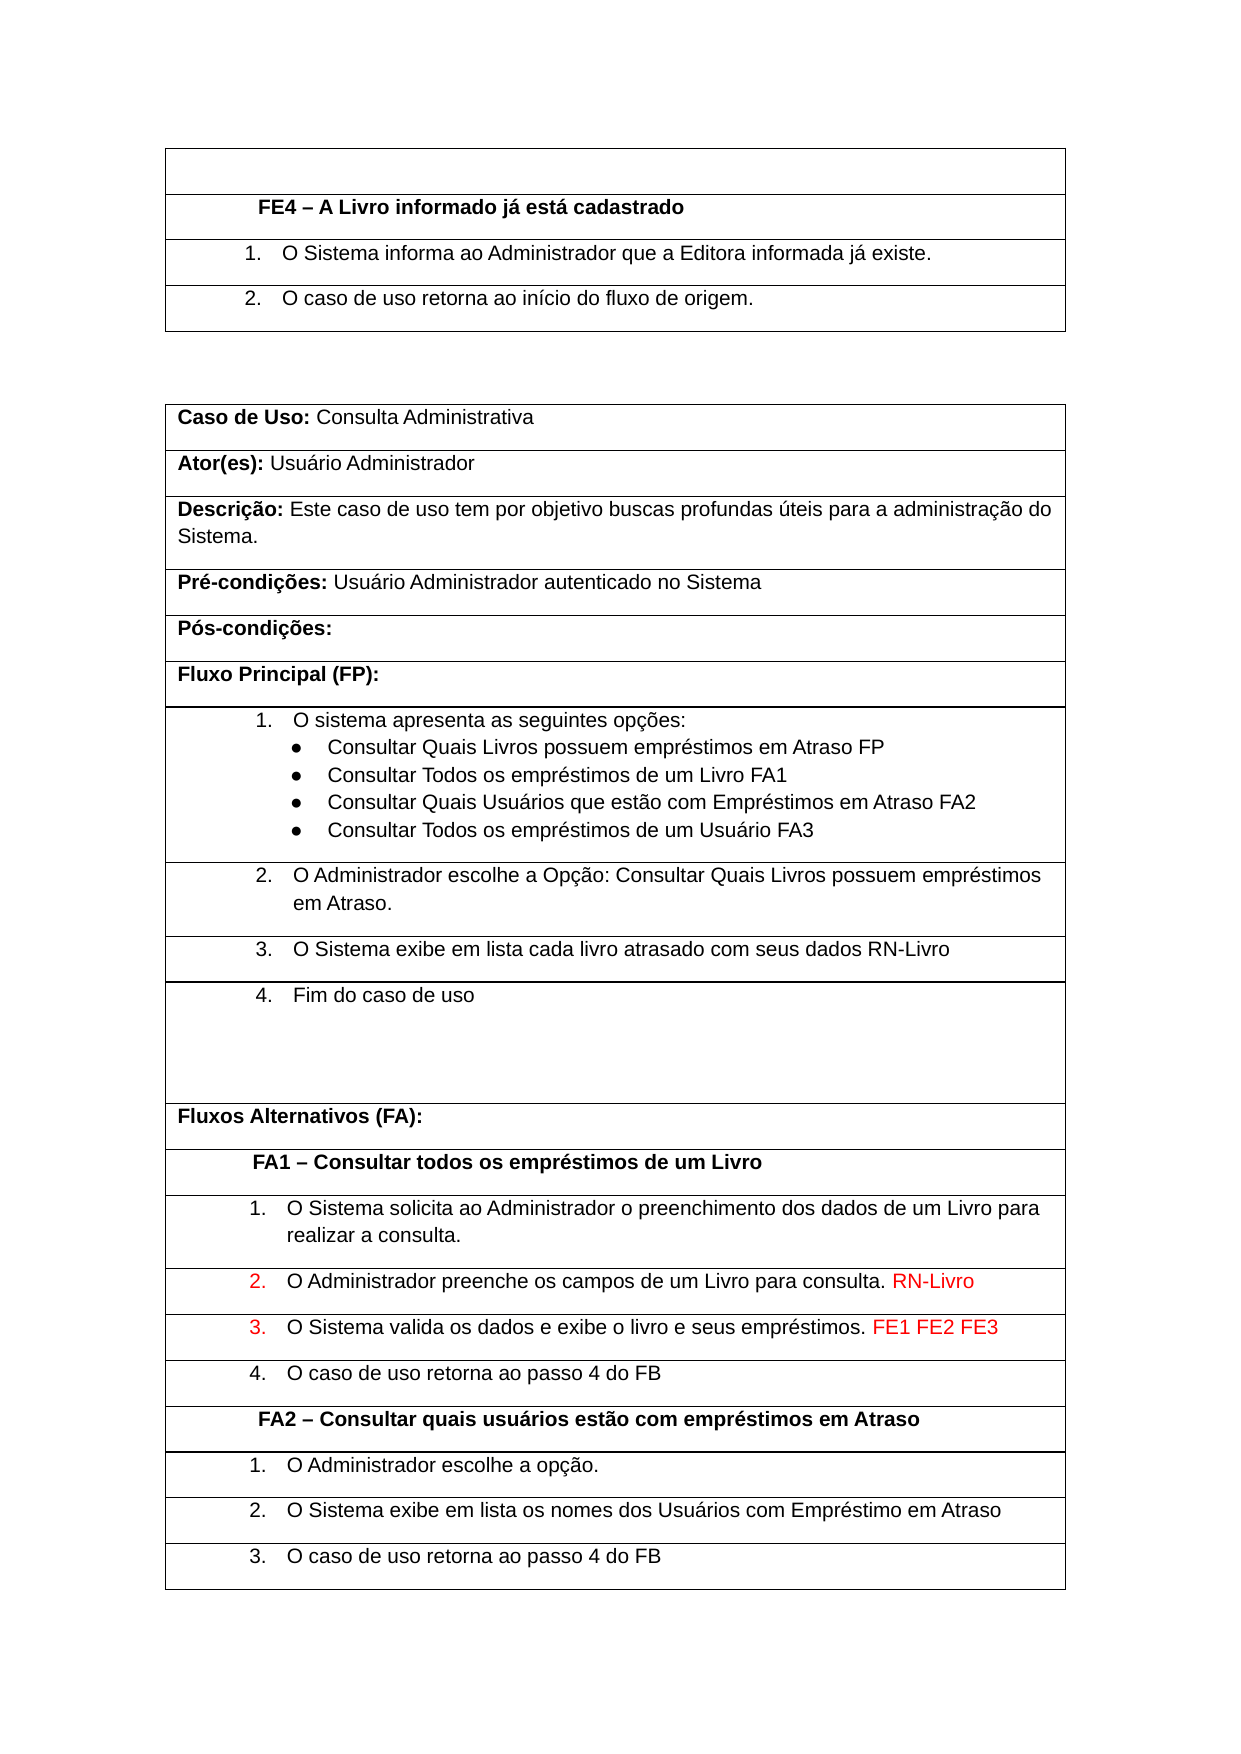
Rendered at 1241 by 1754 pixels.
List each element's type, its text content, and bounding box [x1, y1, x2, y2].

table_cell FA2 – Consultar quais usuários estão com empréstimos em Atraso [166, 1407, 1065, 1451]
table_cell Fluxos Alternativos (FA): [166, 1104, 1065, 1149]
table_cell O Sistema informa ao Administrador que a Editora informada já existe. [166, 240, 1065, 285]
table_cell O Administrador escolhe a Opção: Consultar Quais Livros possuem empréstimos em Atraso. [166, 863, 1065, 936]
table_cell Fluxo Principal (FP): [166, 662, 1065, 706]
table_cell O caso de uso retorna ao passo 4 do FB [166, 1361, 1065, 1406]
table_cell O caso de uso retorna ao passo 4 do FB [166, 1544, 1065, 1589]
table_cell O Sistema exibe em lista cada livro atrasado com seus dados RN-Livro [166, 937, 1065, 981]
table_cell [166, 149, 1065, 193]
table_cell O Sistema valida os dados e exibe o livro e seus empréstimos. FE1 FE2 FE3 [166, 1315, 1065, 1360]
table_cell Descrição: Este caso de uso tem por objetivo buscas profundas úteis para a administração do Sistema. [166, 497, 1065, 569]
table_cell FA1 – Consultar todos os empréstimos de um Livro [166, 1150, 1065, 1195]
table_cell O Administrador preenche os campos de um Livro para consulta. RN-Livro [166, 1269, 1065, 1314]
table_cell O Sistema exibe em lista os nomes dos Usuários com Empréstimo em Atraso [166, 1498, 1065, 1543]
table_cell Fim do caso de uso [166, 983, 1065, 1103]
table_cell Pós-condições: [166, 616, 1065, 661]
table_cell O Sistema solicita ao Administrador o preenchimento dos dados de um Livro para realizar a consulta. [166, 1196, 1065, 1268]
table_cell O sistema apresenta as seguintes opções: Consultar Quais Livros possuem empréstimos em Atraso FP Consultar Todos os empréstimos de um Livro FA1 Consultar Quais Usuários que estão com Empréstimos em Atraso FA2 Consultar Todos os empréstimos de um Usuário FA3 [166, 708, 1065, 862]
table_cell O caso de uso retorna ao início do fluxo de origem. [166, 286, 1065, 331]
table_header Caso de Uso: Consulta Administrativa [166, 405, 1065, 450]
table_cell FE4 – A Livro informado já está cadastrado [166, 195, 1065, 239]
table_cell O Administrador escolhe a opção. [166, 1453, 1065, 1497]
table_cell Pré-condições: Usuário Administrador autenticado no Sistema [166, 570, 1065, 615]
table_cell Ator(es): Usuário Administrador [166, 451, 1065, 496]
